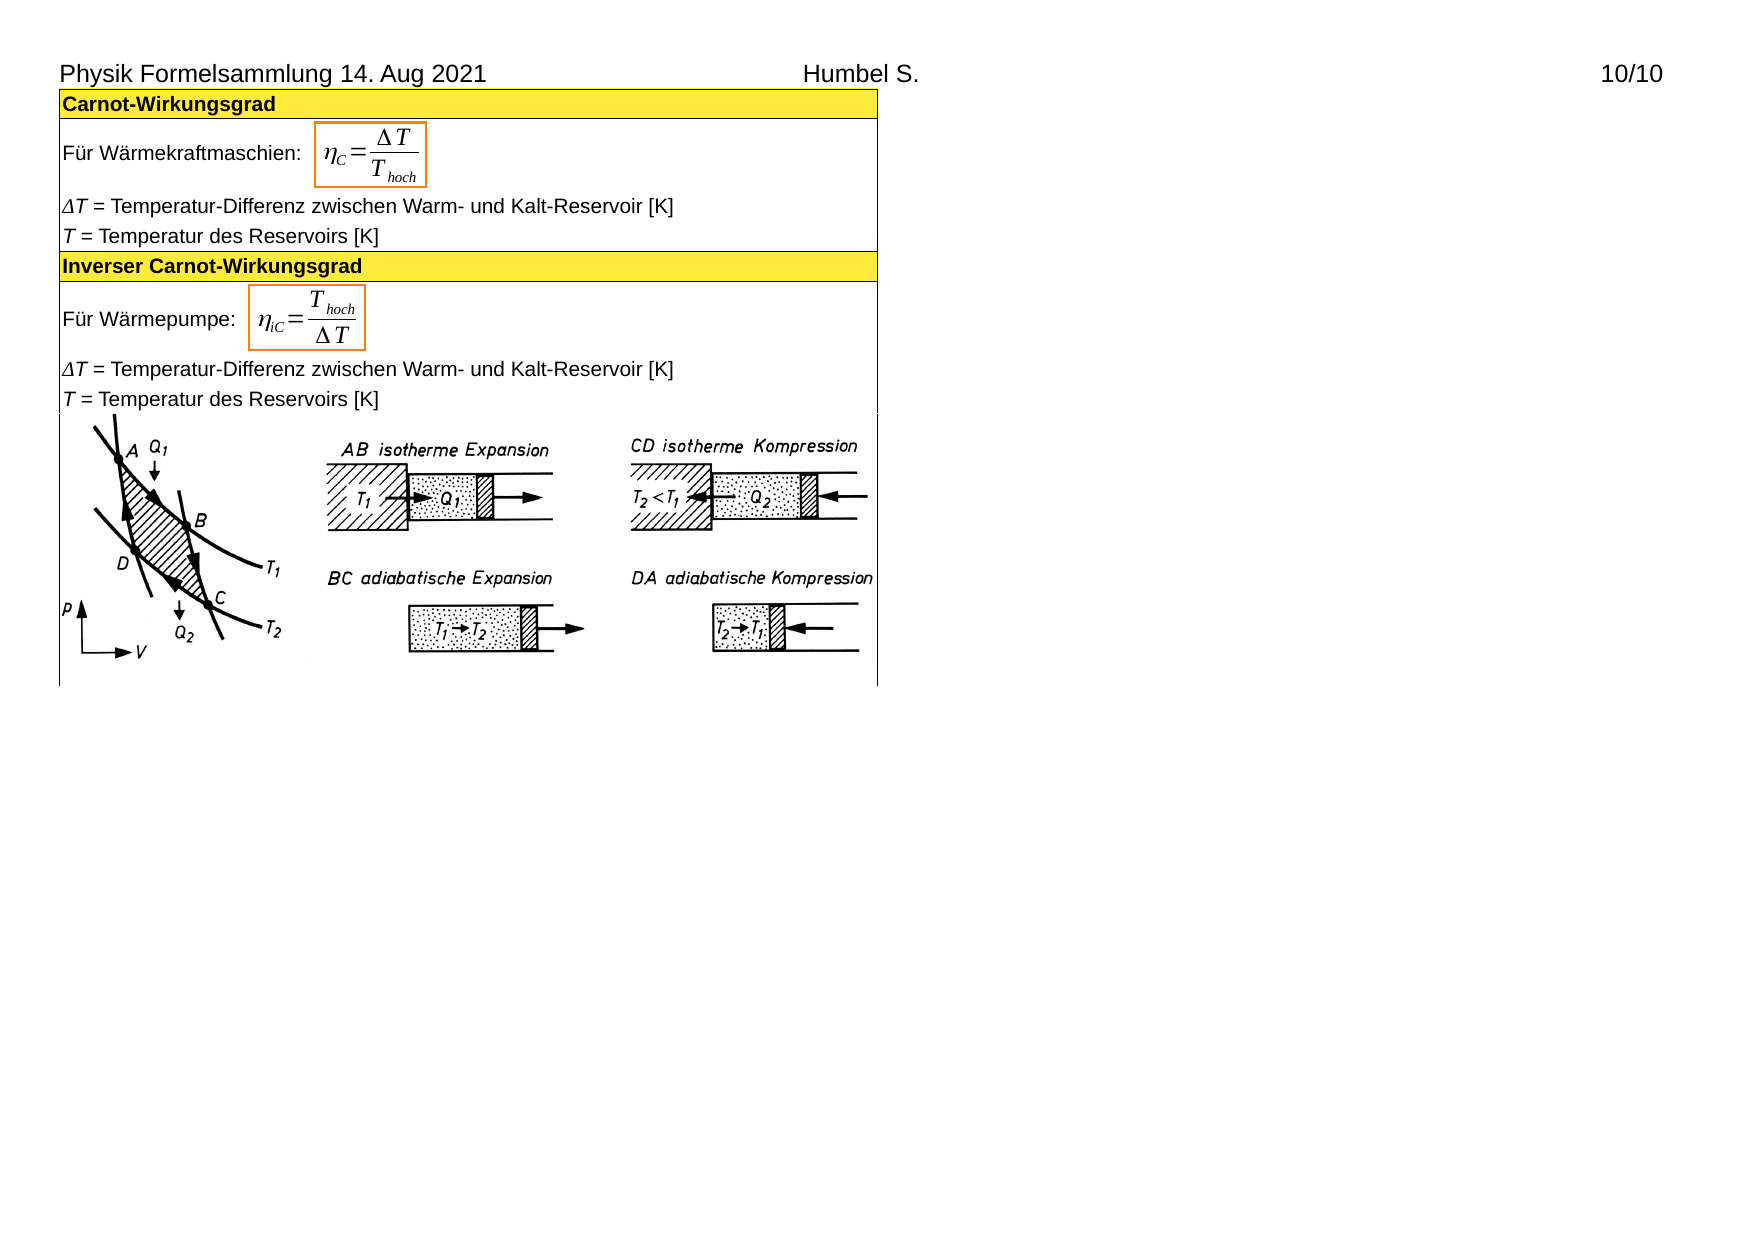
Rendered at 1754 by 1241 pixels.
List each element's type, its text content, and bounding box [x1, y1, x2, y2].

text T = Temperatur des Reservoirs [K] [60, 384, 877, 413]
text T = Temperatur des Reservoirs [K] [60, 221, 877, 251]
text Carnot-Wirkungsgrad [60, 90, 877, 118]
text ΔT = Temperatur-Differenz zwischen Warm- und Kalt-Reservoir [K] [60, 191, 877, 221]
text Für Wärmekraftmaschien: [60, 119, 877, 191]
picture [62, 413, 874, 660]
text ΔT = Temperatur-Differenz zwischen Warm- und Kalt-Reservoir [K] [60, 354, 877, 384]
text Inverser Carnot-Wirkungsgrad [60, 252, 877, 281]
text Für Wärmepumpe: [60, 282, 877, 354]
